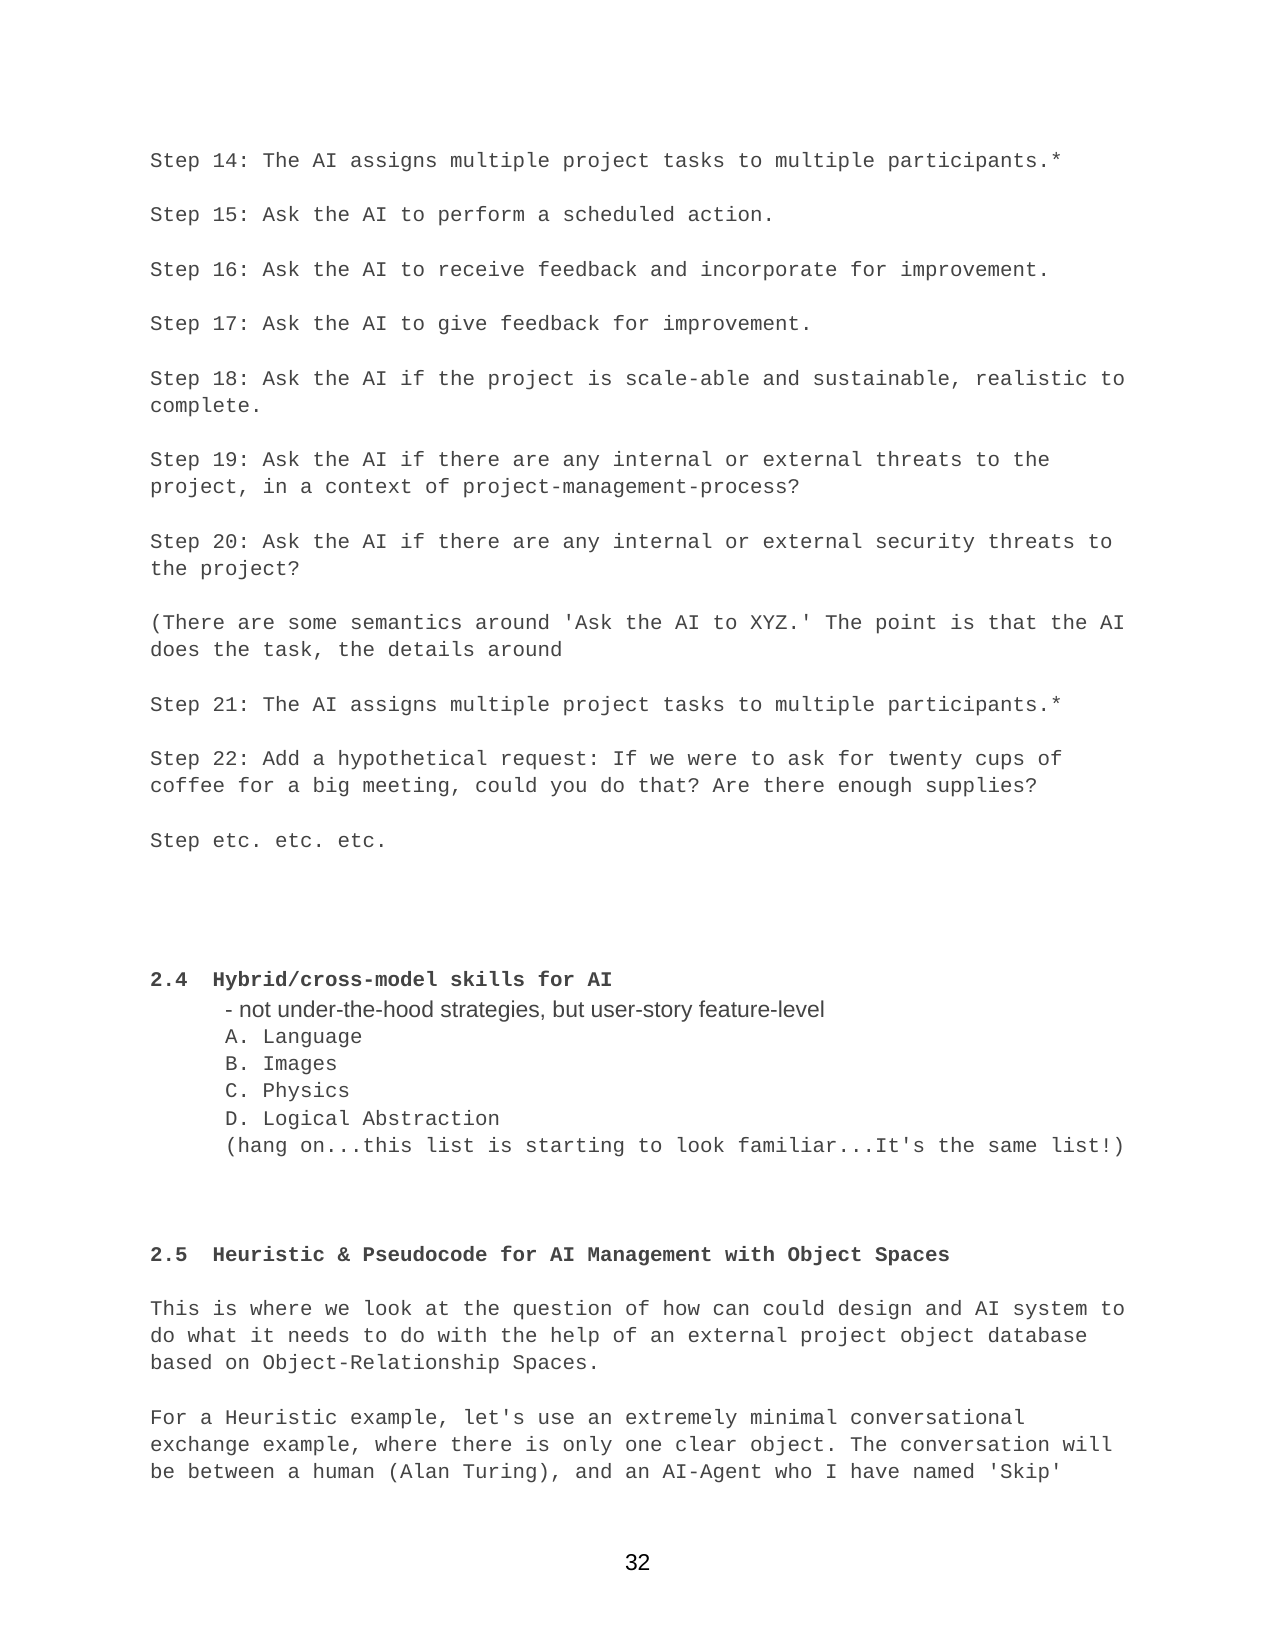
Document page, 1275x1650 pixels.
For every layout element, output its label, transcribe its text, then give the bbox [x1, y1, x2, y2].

text Step 14: The AI assigns multiple project tasks to multiple participants.* [150, 150, 1125, 174]
text Step 19: Ask the AI if there are any internal or external threats to the project, in a context of project-management-process? [150, 449, 1125, 500]
text Step 18: Ask the AI if the project is scale-able and sustainable, realistic to complete. [150, 367, 1125, 418]
text - not under-the-hood strategies, but user-story feature-level [150, 996, 1125, 1022]
text D. Logical Abstraction [150, 1108, 1125, 1131]
text This is where we look at the question of how can could design and AI system to do what it needs to do with the help of an external project object database based on Object-Relationship Spaces. [150, 1298, 1125, 1376]
text Step 15: Ask the AI to perform a scheduled action. [150, 204, 1125, 228]
text Step 21: The AI assigns multiple project tasks to multiple participants.* [150, 694, 1125, 717]
text (hang on...this list is starting to look familiar...It's the same list!) [150, 1135, 1125, 1158]
text A. Language [150, 1026, 1125, 1050]
text B. Images [150, 1053, 1125, 1077]
text Step 22: Add a hypothetical request: If we were to ask for twenty cups of coffee for a big meeting, could you do that? Are there enough supplies? [150, 748, 1125, 799]
text Step 16: Ask the AI to receive feedback and incorporate for improvement. [150, 259, 1125, 282]
text Step 20: Ask the AI if there are any internal or external security threats to the project? [150, 531, 1125, 581]
text Step etc. etc. etc. [150, 830, 1125, 853]
text For a Heuristic example, let's use an extremely minimal conversational exchange example, where there is only one clear object. The conversation will be between a human (Alan Turing), and an AI-Agent who I have named 'Skip' [150, 1407, 1125, 1485]
text (There are some semantics around 'Ask the AI to XYZ.' The point is that the AI does the task, the details around [150, 612, 1125, 663]
text C. Physics [150, 1080, 1125, 1104]
text Step 17: Ask the AI to give feedback for improvement. [150, 313, 1125, 337]
text 2.4 Hybrid/cross-model skills for AI [150, 969, 1125, 992]
text 2.5 Heuristic & Pseudocode for AI Management with Object Spaces [150, 1243, 1125, 1267]
